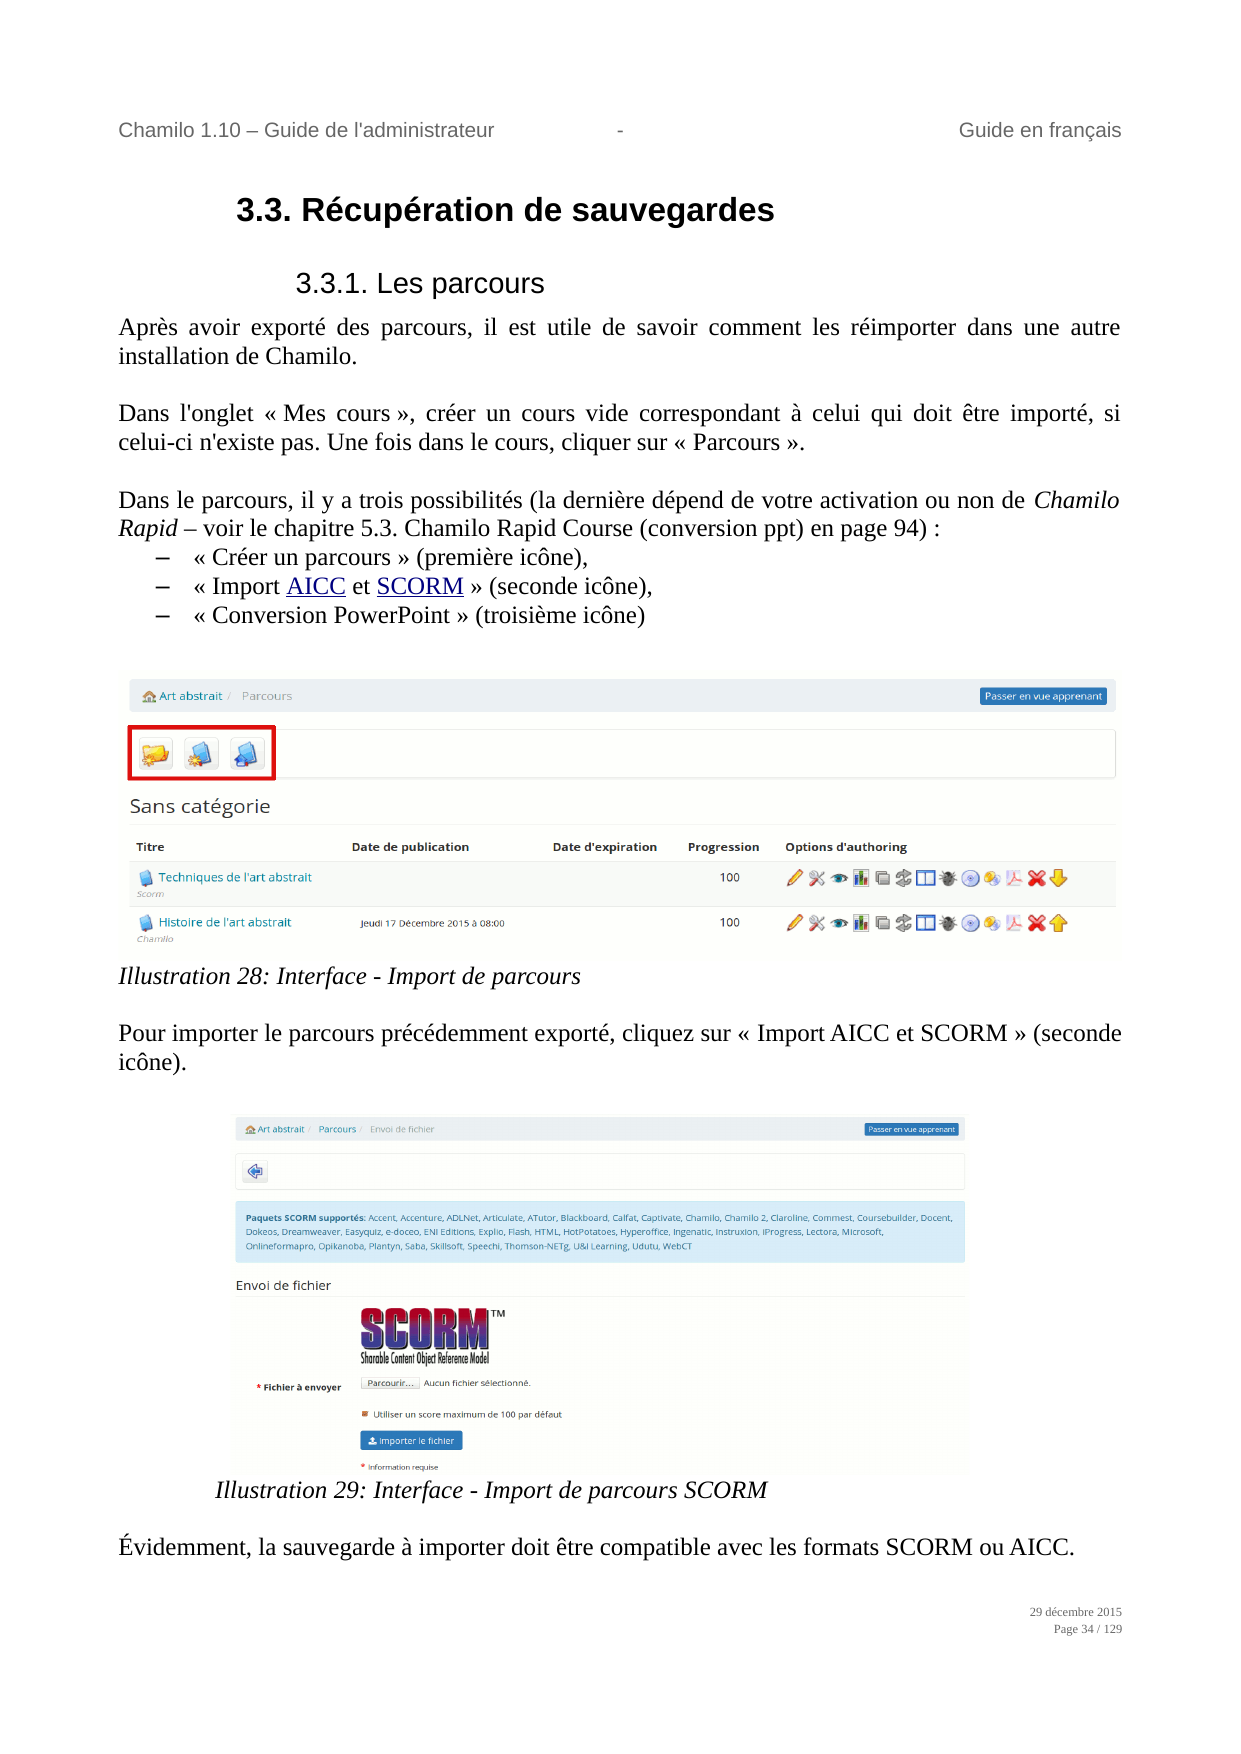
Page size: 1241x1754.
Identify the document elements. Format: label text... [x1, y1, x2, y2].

subtitle Les parcours [295, 266, 1122, 300]
picture [118, 670, 1123, 961]
text Après avoir exporté des parcours, il est utile de savoir comment les réimporter dans une autre installation de Chamilo. [118, 312, 1122, 370]
text Évidemment, la sauvegarde à importer doit être compatible avec les formats SCORM ou AICC. [118, 1532, 1122, 1561]
subtitle Récupération de sauvegardes [236, 190, 1122, 229]
list « Import AICC et SCORM » (seconde icône), [156, 571, 1122, 600]
list « Créer un parcours » (première icône), [156, 542, 1122, 571]
text Pour importer le parcours précédemment exporté, cliquez sur « Import AICC et SCORM » (seconde icône). [118, 1018, 1122, 1076]
picture [230, 1114, 970, 1475]
text Illustration 29: Interface - Import de parcours SCORM [215, 1114, 984, 1503]
text Dans l'onglet « Mes cours », créer un cours vide correspondant à celui qui doit être importé, si celui-ci n'existe pas. Une fois dans le cours, cliquer sur « Parcours ». [118, 398, 1122, 456]
text Dans le parcours, il y a trois possibilités (la dernière dépend de votre activation ou non de Chamilo Rapid – voir le chapitre 5.3Chamilo Rapid Course (conversion ppt) en page 98) : [118, 485, 1122, 542]
text Illustration 28: Interface - Import de parcours [118, 961, 1122, 989]
list « Conversion PowerPoint » (troisième icône) [156, 600, 1122, 628]
